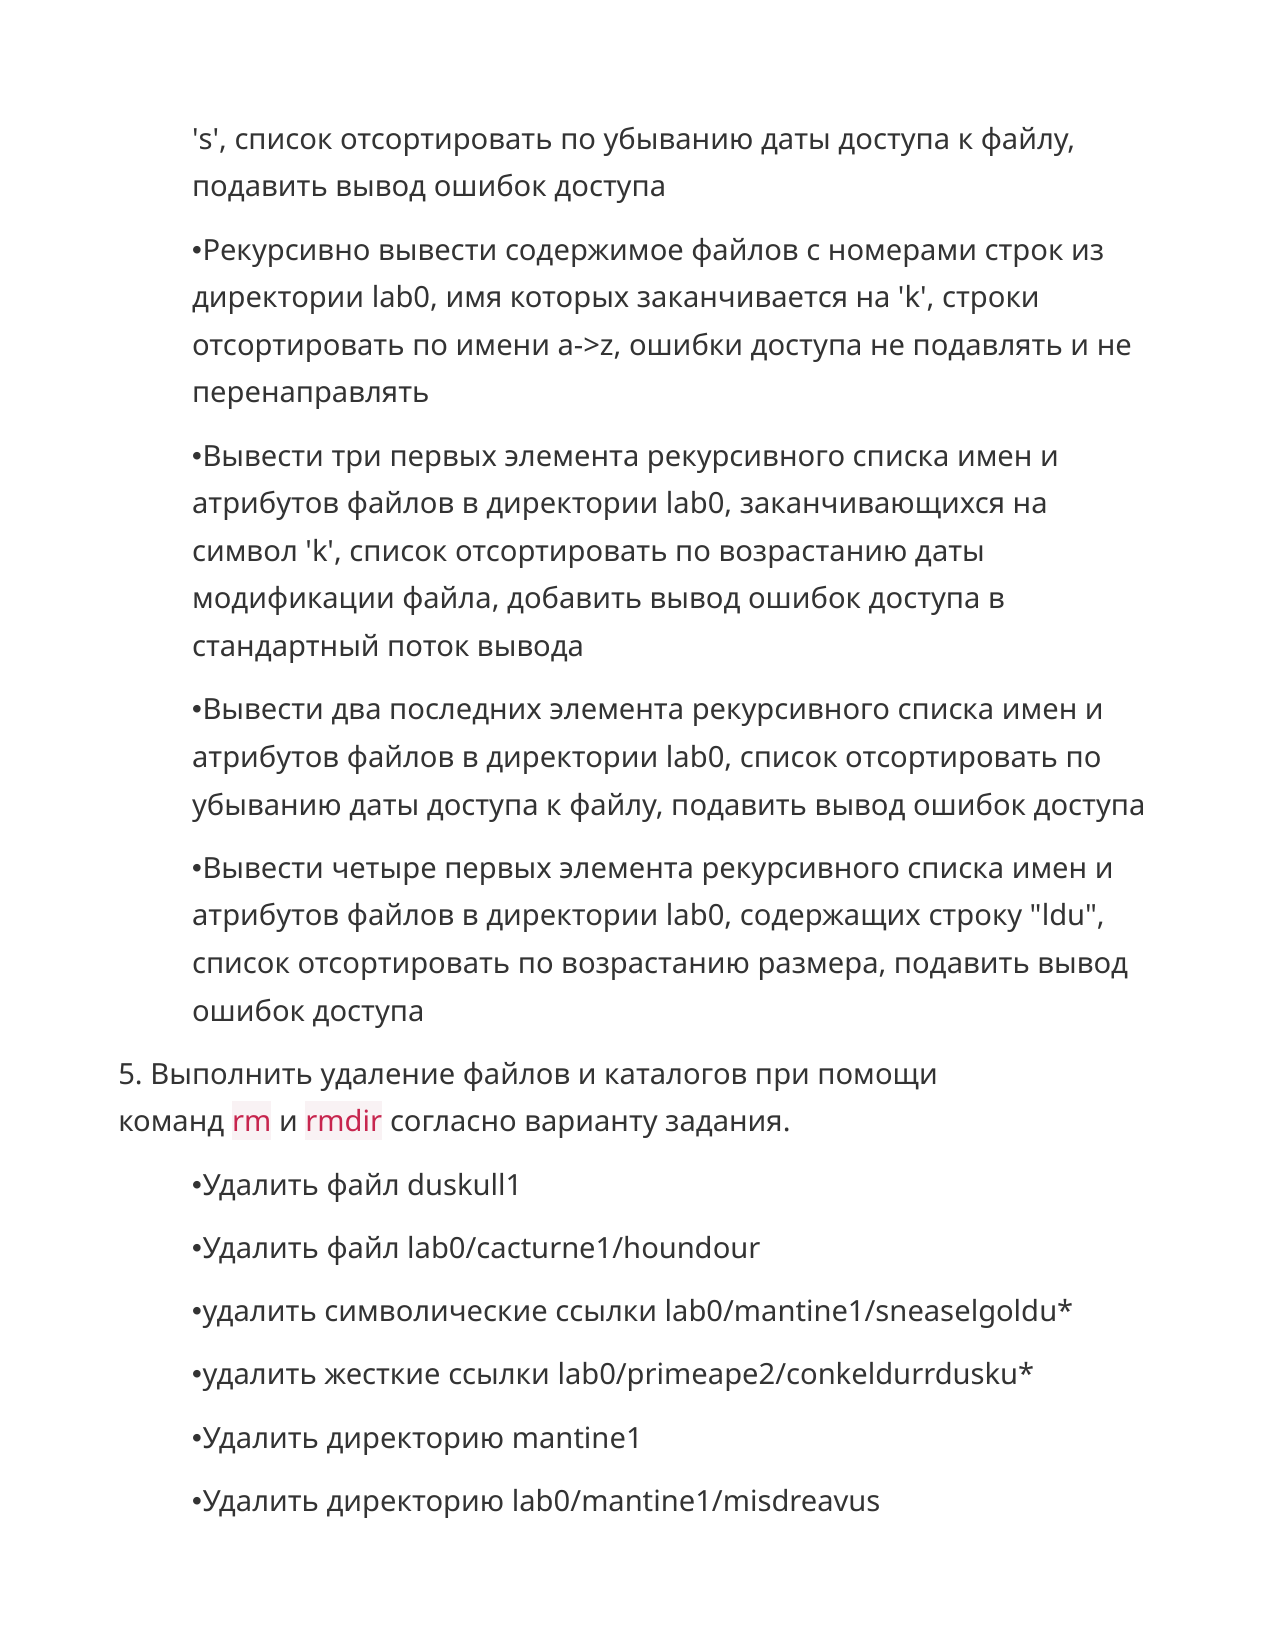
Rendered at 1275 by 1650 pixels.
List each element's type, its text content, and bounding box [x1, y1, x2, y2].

list Вывести четыре первых элемента рекурсивного списка имен и атрибутов файлов в директории lab0, содержащих строку "ldu", список отсортировать по возрастанию размера, подавить вывод ошибок доступа [118, 847, 1157, 1029]
list Удалить файл lab0/cacturne1/houndour [118, 1227, 1157, 1267]
list Рекурсивно вывести содержимое файлов с номерами строк из директории lab0, имя которых заканчивается на 'k', строки отсортировать по имени a->z, ошибки доступа не подавлять и не перенаправлять [118, 229, 1157, 411]
text 5. Выполнить удаление файлов и каталогов при помощи команд rm и rmdir согласно варианту задания. [118, 1053, 1157, 1140]
list удалить символические ссылки lab0/mantine1/sneaselgoldu* [118, 1290, 1157, 1330]
list Удалить директорию mantine1 [118, 1417, 1157, 1457]
list Вывести три первых элемента рекурсивного списка имен и атрибутов файлов в директории lab0, заканчивающихся на символ 'k', список отсортировать по возрастанию даты модификации файла, добавить вывод ошибок доступа в стандартный поток вывода [118, 435, 1157, 665]
list Удалить файл duskull1 [118, 1164, 1157, 1204]
list 's', список отсортировать по убыванию даты доступа к файлу, подавить вывод ошибок доступа [118, 118, 1157, 205]
list удалить жесткие ссылки lab0/primeape2/conkeldurrdusku* [118, 1354, 1157, 1393]
list Вывести два последних элемента рекурсивного списка имен и атрибутов файлов в директории lab0, список отсортировать по убыванию даты доступа к файлу, подавить вывод ошибок доступа [118, 689, 1157, 823]
list Удалить директорию lab0/mantine1/misdreavus [118, 1480, 1157, 1520]
